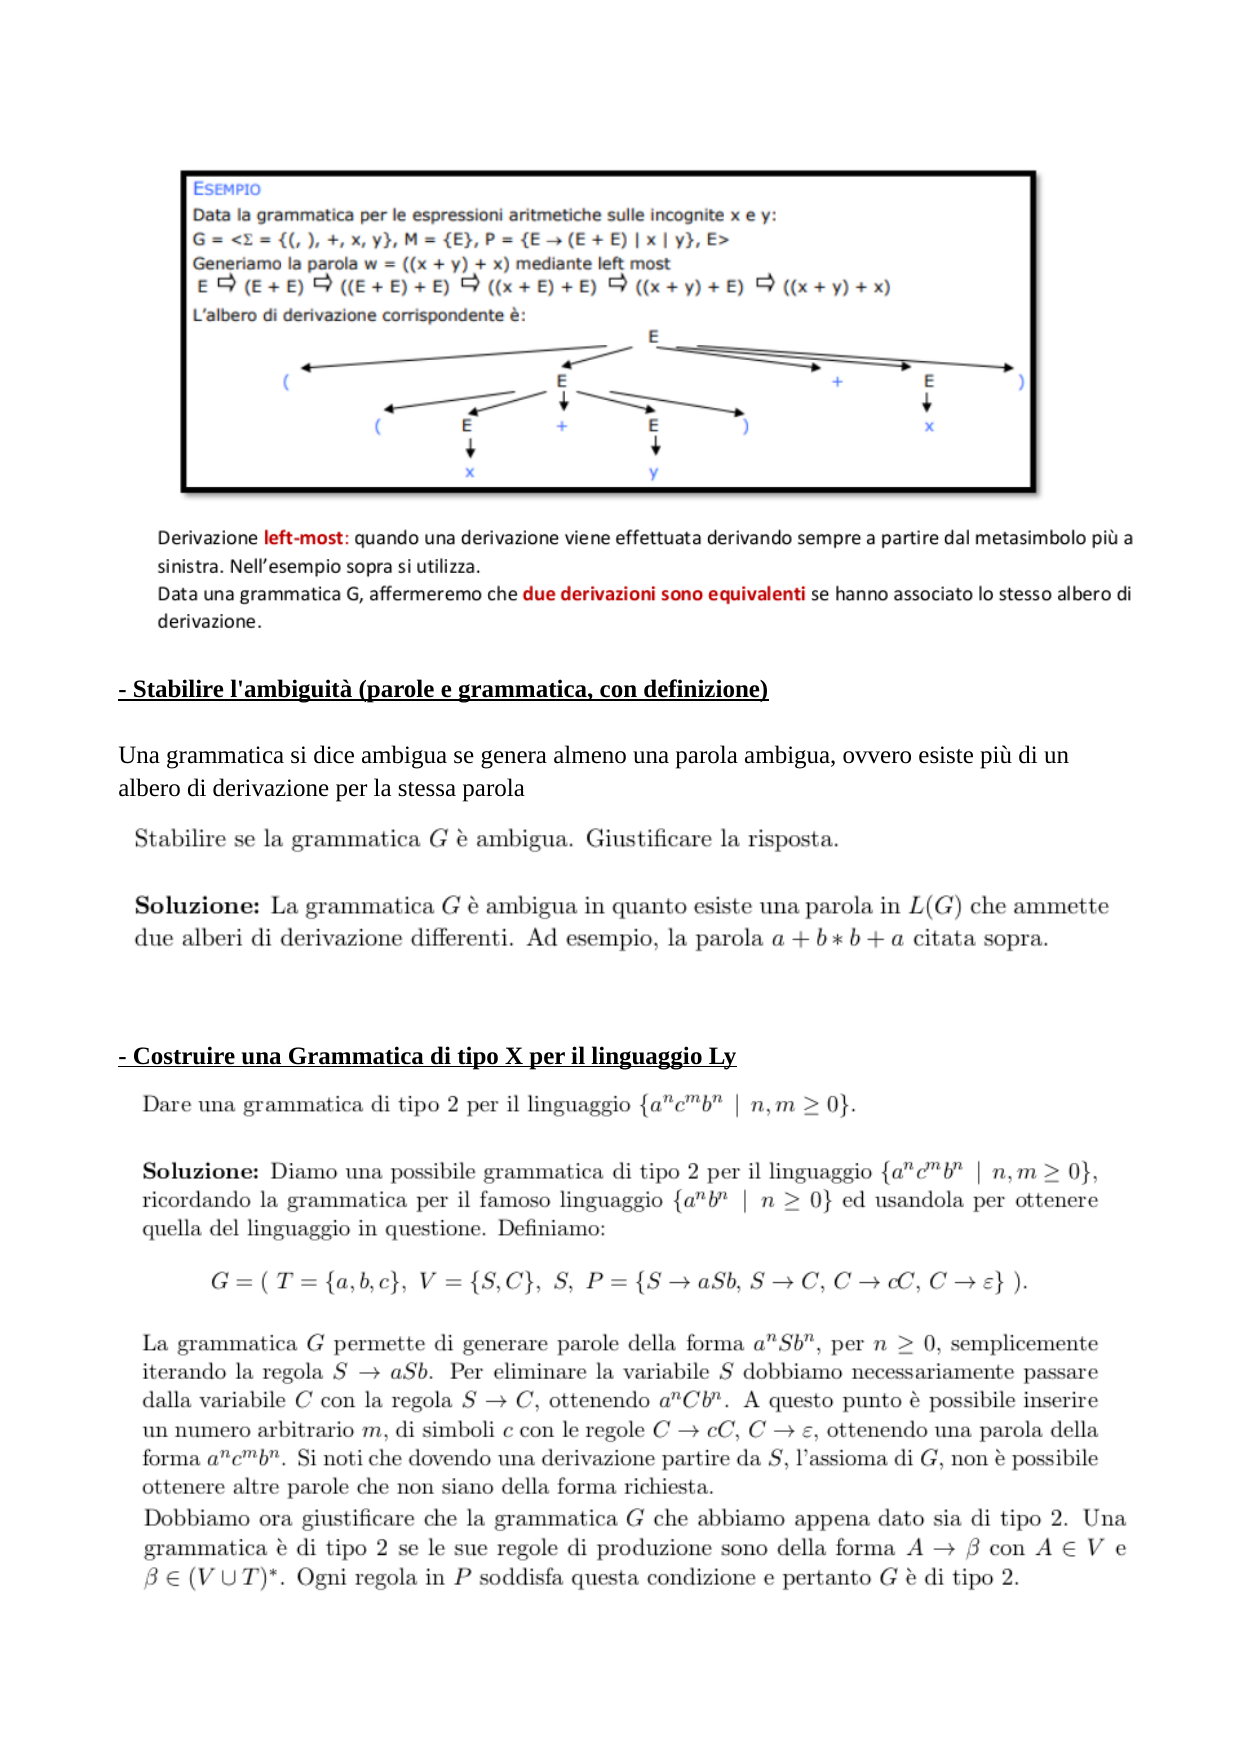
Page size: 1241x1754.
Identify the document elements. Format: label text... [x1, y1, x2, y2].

list Una grammatica si dice ambigua se genera almeno una parola ambigua, ovvero esiste più di un albero di derivazione per la stessa parola [118, 740, 1122, 802]
list - Costruire una Grammatica di tipo X per il linguaggio Ly [118, 1041, 1122, 1069]
picture [132, 1087, 1141, 1605]
list - Stabilire l'ambiguità (parole e grammatica, con definizione) [118, 674, 1122, 703]
picture [126, 820, 1130, 971]
picture [146, 162, 1151, 637]
